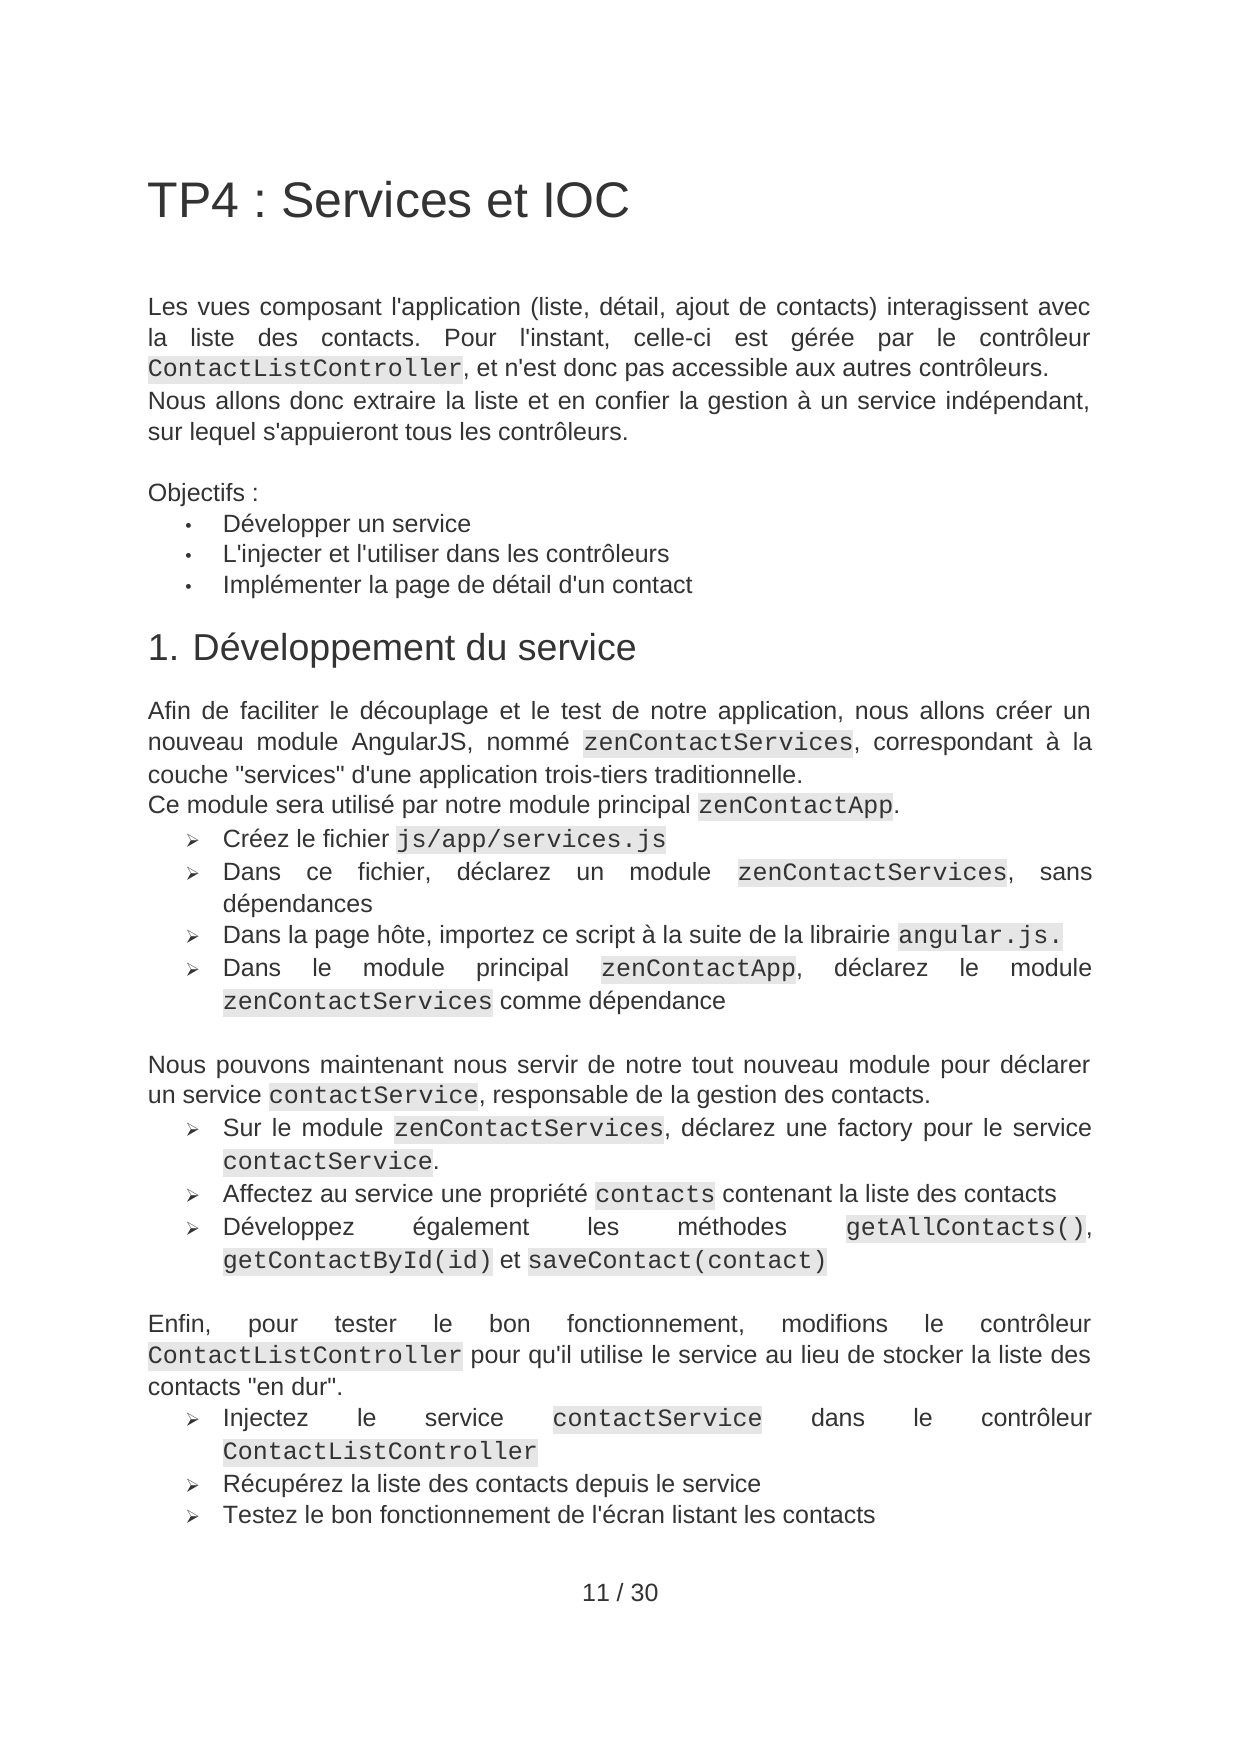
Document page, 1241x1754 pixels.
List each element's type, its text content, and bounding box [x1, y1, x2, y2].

text Nous pouvons maintenant nous servir de notre tout nouveau module pour déclarer un service contactService, responsable de la gestion des contacts. [148, 1050, 1092, 1111]
subtitle Services et IOC [148, 172, 1092, 228]
text Nous allons donc extraire la liste et en confier la gestion à un service indépendant, sur lequel s'appuieront tous les contrôleurs. [148, 387, 1092, 446]
text Objectifs : [148, 479, 1092, 507]
list Créez le fichier js/app/services.js [185, 824, 1092, 854]
text Ce module sera utilisé par notre module principal zenContactApp. [148, 791, 1092, 821]
list Implémenter la page de détail d'un contact [185, 571, 1092, 599]
list Testez le bon fonctionnement de l'écran listant les contacts [185, 1500, 1092, 1528]
list Développez également les méthodes getAllContacts(), getContactById(id) et saveContact(contact) [185, 1213, 1092, 1276]
list Injectez le service contactService dans le contrôleur ContactListController [185, 1404, 1092, 1467]
list Sur le module zenContactServices, déclarez une factory pour le service contactService. [185, 1114, 1092, 1177]
list L'injecter et l'utiliser dans les contrôleurs [185, 540, 1092, 568]
text Afin de faciliter le découplage et le test de notre application, nous allons créer un nouveau module AngularJS, nommé zenContactServices, correspondant à la couche "services" d'une application trois-tiers traditionnelle. [148, 697, 1092, 789]
subtitle Développement du service [148, 626, 1092, 668]
list Développer un service [185, 510, 1092, 538]
list Dans la page hôte, importez ce script à la suite de la librairie angular.js. [185, 921, 1092, 951]
list Récupérez la liste des contacts depuis le service [185, 1470, 1092, 1498]
list Affectez au service une propriété contacts contenant la liste des contacts [185, 1180, 1092, 1210]
list Dans le module principal zenContactApp, déclarez le module zenContactServices comme dépendance [185, 954, 1092, 1017]
list Dans ce fichier, déclarez un module zenContactServices, sans dépendances [185, 857, 1092, 918]
text Enfin, pour tester le bon fonctionnement, modifions le contrôleur ContactListController pour qu'il utilise le service au lieu de stocker la liste des contacts "en dur". [148, 1310, 1092, 1401]
text Les vues composant l'application (liste, détail, ajout de contacts) interagissent avec la liste des contacts. Pour l'instant, celle-ci est gérée par le contrôleur ContactListController, et n'est donc pas accessible aux autres contrôleurs. [148, 293, 1092, 384]
